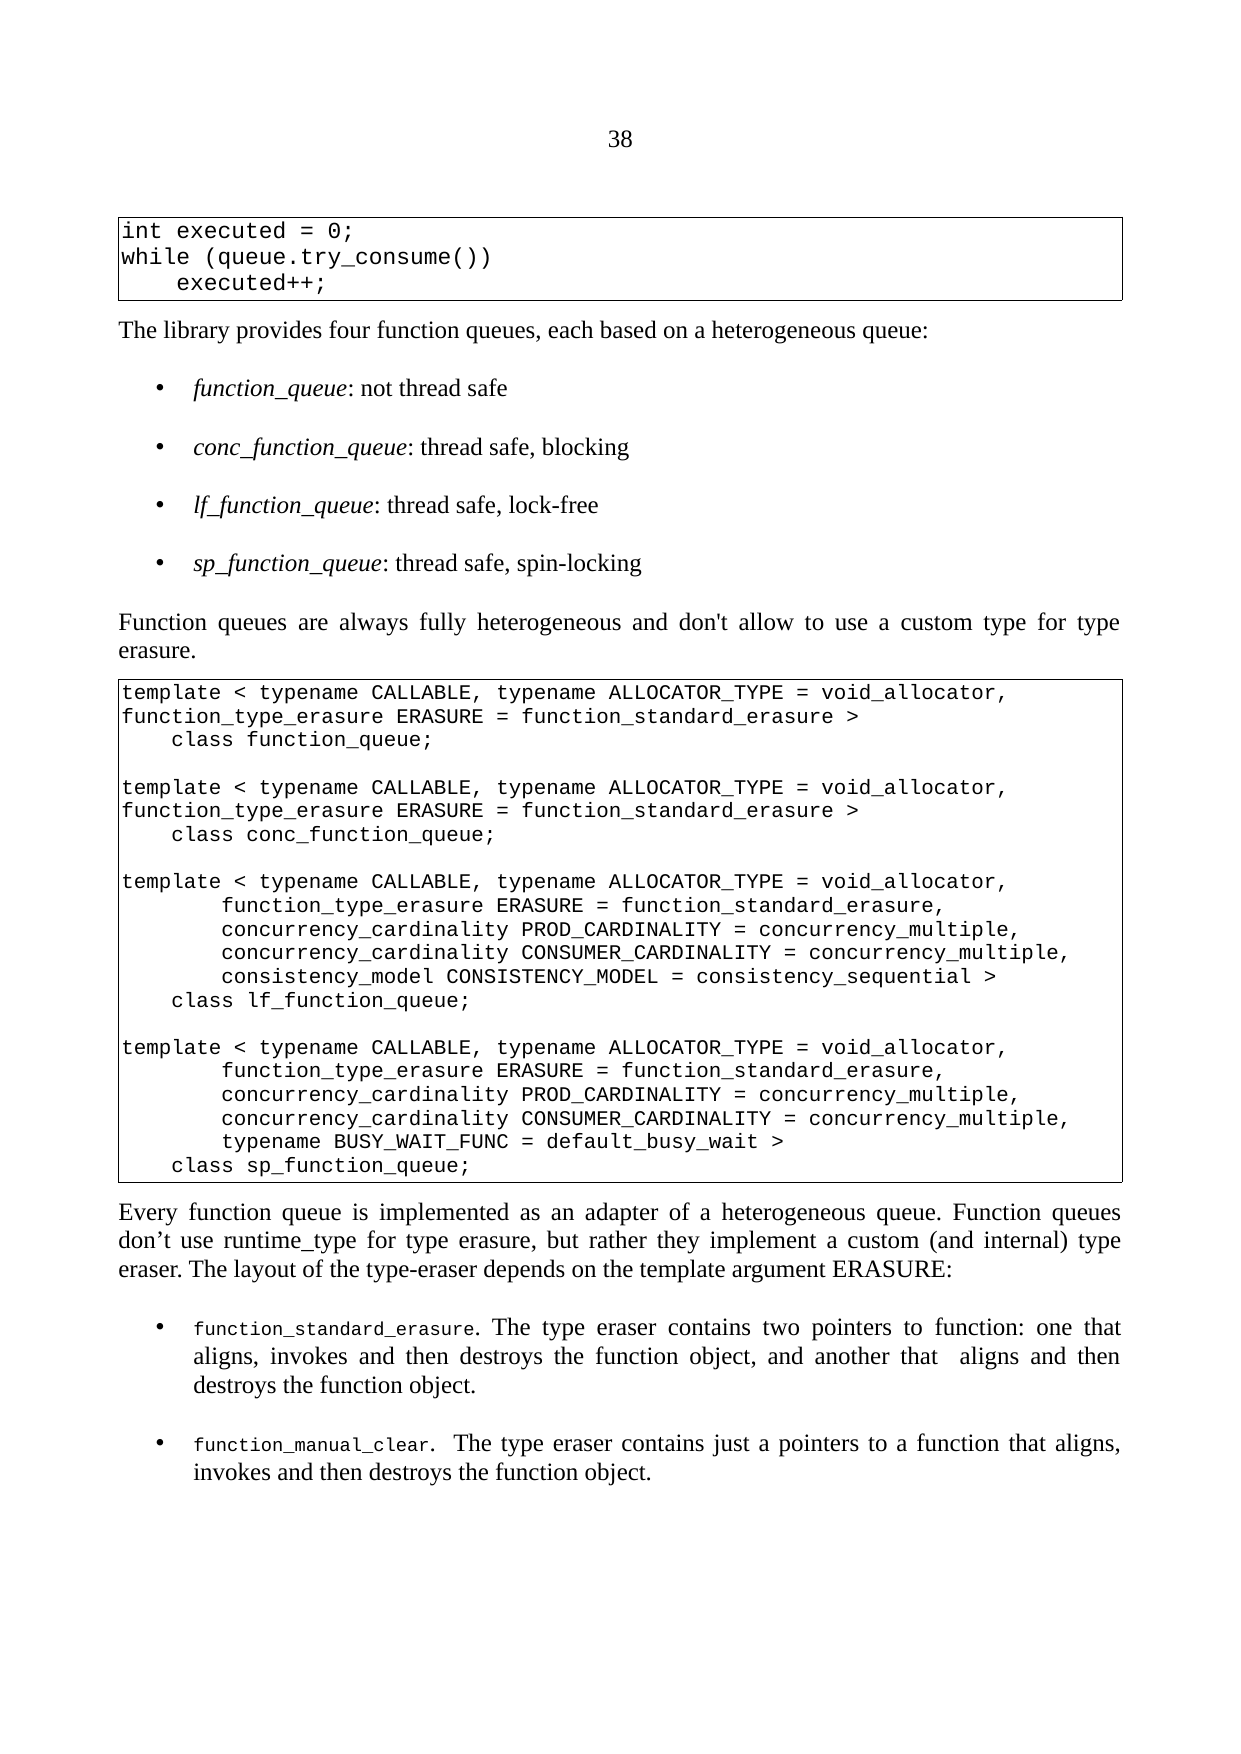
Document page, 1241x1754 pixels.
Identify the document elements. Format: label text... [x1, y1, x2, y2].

text concurrency_cardinality PROD_CARDINALITY = concurrency_multiple, [119, 916, 1122, 939]
list lf_function_queue: thread safe, lock-free [156, 490, 1122, 519]
text Every function queue is implemented as an adapter of a heterogeneous queue. Function queues don’t use runtime_type for type erasure, but rather they implement a custom (and internal) type eraser. The layout of the type-eraser depends on the template argument ERASURE: [118, 1197, 1122, 1283]
text concurrency_cardinality CONSUMER_CARDINALITY = concurrency_multiple, [119, 1105, 1122, 1128]
text int executed = 0; [119, 218, 1122, 242]
text while (queue.try_consume()) [119, 242, 1122, 268]
text class lf_function_queue; [119, 987, 1122, 1013]
text The library provides four function queues, each based on a heterogeneous queue: [118, 315, 1122, 344]
text consistency_model CONSISTENCY_MODEL = consistency_sequential > [119, 963, 1122, 987]
list function_queue: not thread safe [156, 373, 1122, 402]
text template < typename CALLABLE, typename ALLOCATOR_TYPE = void_allocator, function_type_erasure ERASURE = function_standard_erasure > [119, 774, 1122, 821]
list function_standard_erasure. The type eraser contains two pointers to function: one that aligns, invokes and then destroys the function object, and another that aligns and then destroys the function object. [156, 1312, 1122, 1399]
list sp_function_queue: thread safe, spin-locking [156, 548, 1122, 577]
text template < typename CALLABLE, typename ALLOCATOR_TYPE = void_allocator, [119, 1034, 1122, 1057]
list function_manual_clear. The type eraser contains just a pointers to a function that aligns, invokes and then destroys the function object. [156, 1428, 1122, 1486]
text function_type_erasure ERASURE = function_standard_erasure, [119, 1057, 1122, 1081]
text template < typename CALLABLE, typename ALLOCATOR_TYPE = void_allocator, [119, 868, 1122, 892]
text class conc_function_queue; [119, 821, 1122, 848]
text function_type_erasure ERASURE = function_standard_erasure, [119, 892, 1122, 916]
text typename BUSY_WAIT_FUNC = default_busy_wait > [119, 1128, 1122, 1152]
text class sp_function_queue; [119, 1152, 1122, 1182]
text class function_queue; [119, 726, 1122, 753]
text concurrency_cardinality CONSUMER_CARDINALITY = concurrency_multiple, [119, 939, 1122, 963]
text template < typename CALLABLE, typename ALLOCATOR_TYPE = void_allocator, function_type_erasure ERASURE = function_standard_erasure > [119, 680, 1122, 726]
list conc_function_queue: thread safe, blocking [156, 432, 1122, 461]
text Function queues are always fully heterogeneous and don't allow to use a custom type for type erasure. [118, 607, 1122, 664]
text executed++; [119, 268, 1122, 300]
text concurrency_cardinality PROD_CARDINALITY = concurrency_multiple, [119, 1081, 1122, 1105]
